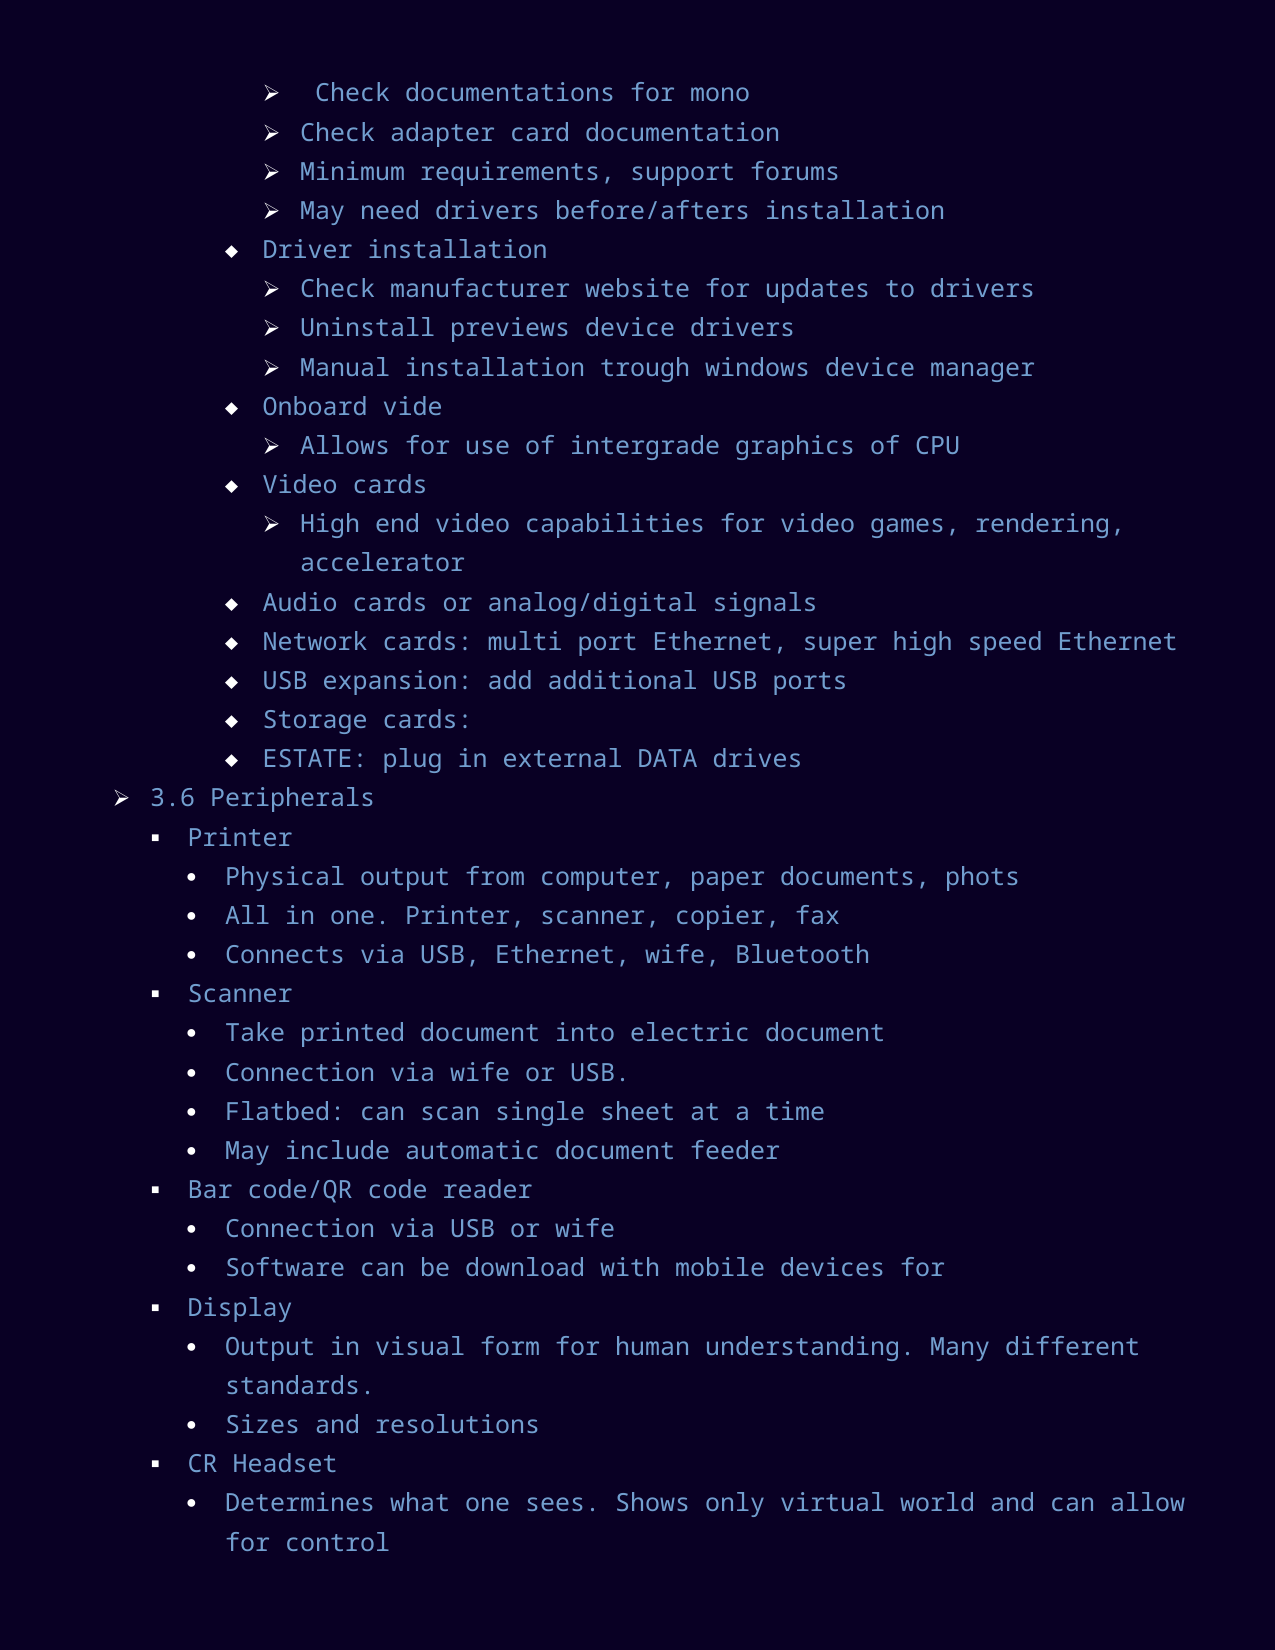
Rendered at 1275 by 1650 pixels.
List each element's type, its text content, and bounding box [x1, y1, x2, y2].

list Take printed document into electric document [187, 1015, 1200, 1049]
list ESTATE: plug in external DATA drives [225, 741, 1200, 775]
list Manual installation trough windows device manager [262, 349, 1200, 383]
list Flatbed: can scan single sheet at a time [187, 1093, 1200, 1127]
list Display [150, 1289, 1200, 1323]
list Physical output from computer, paper documents, phots [187, 858, 1200, 892]
list Output in visual form for human understanding. Many different standards. [187, 1328, 1200, 1402]
list 3.6 Peripherals [112, 780, 1200, 814]
list Connection via wife or USB. [187, 1054, 1200, 1088]
list Driver installation [225, 232, 1200, 266]
list Check adapter card documentation [262, 114, 1200, 148]
list Network cards: multi port Ethernet, super high speed Ethernet [225, 623, 1200, 657]
list Bar code/QR code reader [150, 1172, 1200, 1206]
list Check manufacturer website for updates to drivers [262, 271, 1200, 305]
list High end video capabilities for video games, rendering, accelerator [262, 506, 1200, 579]
list Printer [150, 819, 1200, 853]
list Connection via USB or wife [187, 1211, 1200, 1245]
list Audio cards or analog/digital signals [225, 584, 1200, 618]
list May include automatic document feeder [187, 1132, 1200, 1167]
list Minimum requirements, support forums [262, 153, 1200, 187]
list Uninstall previews device drivers [262, 310, 1200, 344]
list May need drivers before/afters installation [262, 192, 1200, 227]
list Sizes and resolutions [187, 1407, 1200, 1441]
list Storage cards: [225, 702, 1200, 736]
list Check documentations for mono [262, 75, 1200, 109]
list Software can be download with mobile devices for [187, 1250, 1200, 1284]
list Allows for use of intergrade graphics of CPU [262, 427, 1200, 462]
list All in one. Printer, scanner, copier, fax [187, 897, 1200, 932]
list Onboard vide [225, 388, 1200, 422]
list Connects via USB, Ethernet, wife, Bluetooth [187, 937, 1200, 971]
list Determines what one sees. Shows only virtual world and can allow for control [187, 1485, 1200, 1558]
list CR Headset [150, 1446, 1200, 1480]
list Scanner [150, 976, 1200, 1010]
list Video cards [225, 467, 1200, 501]
list USB expansion: add additional USB ports [225, 662, 1200, 697]
